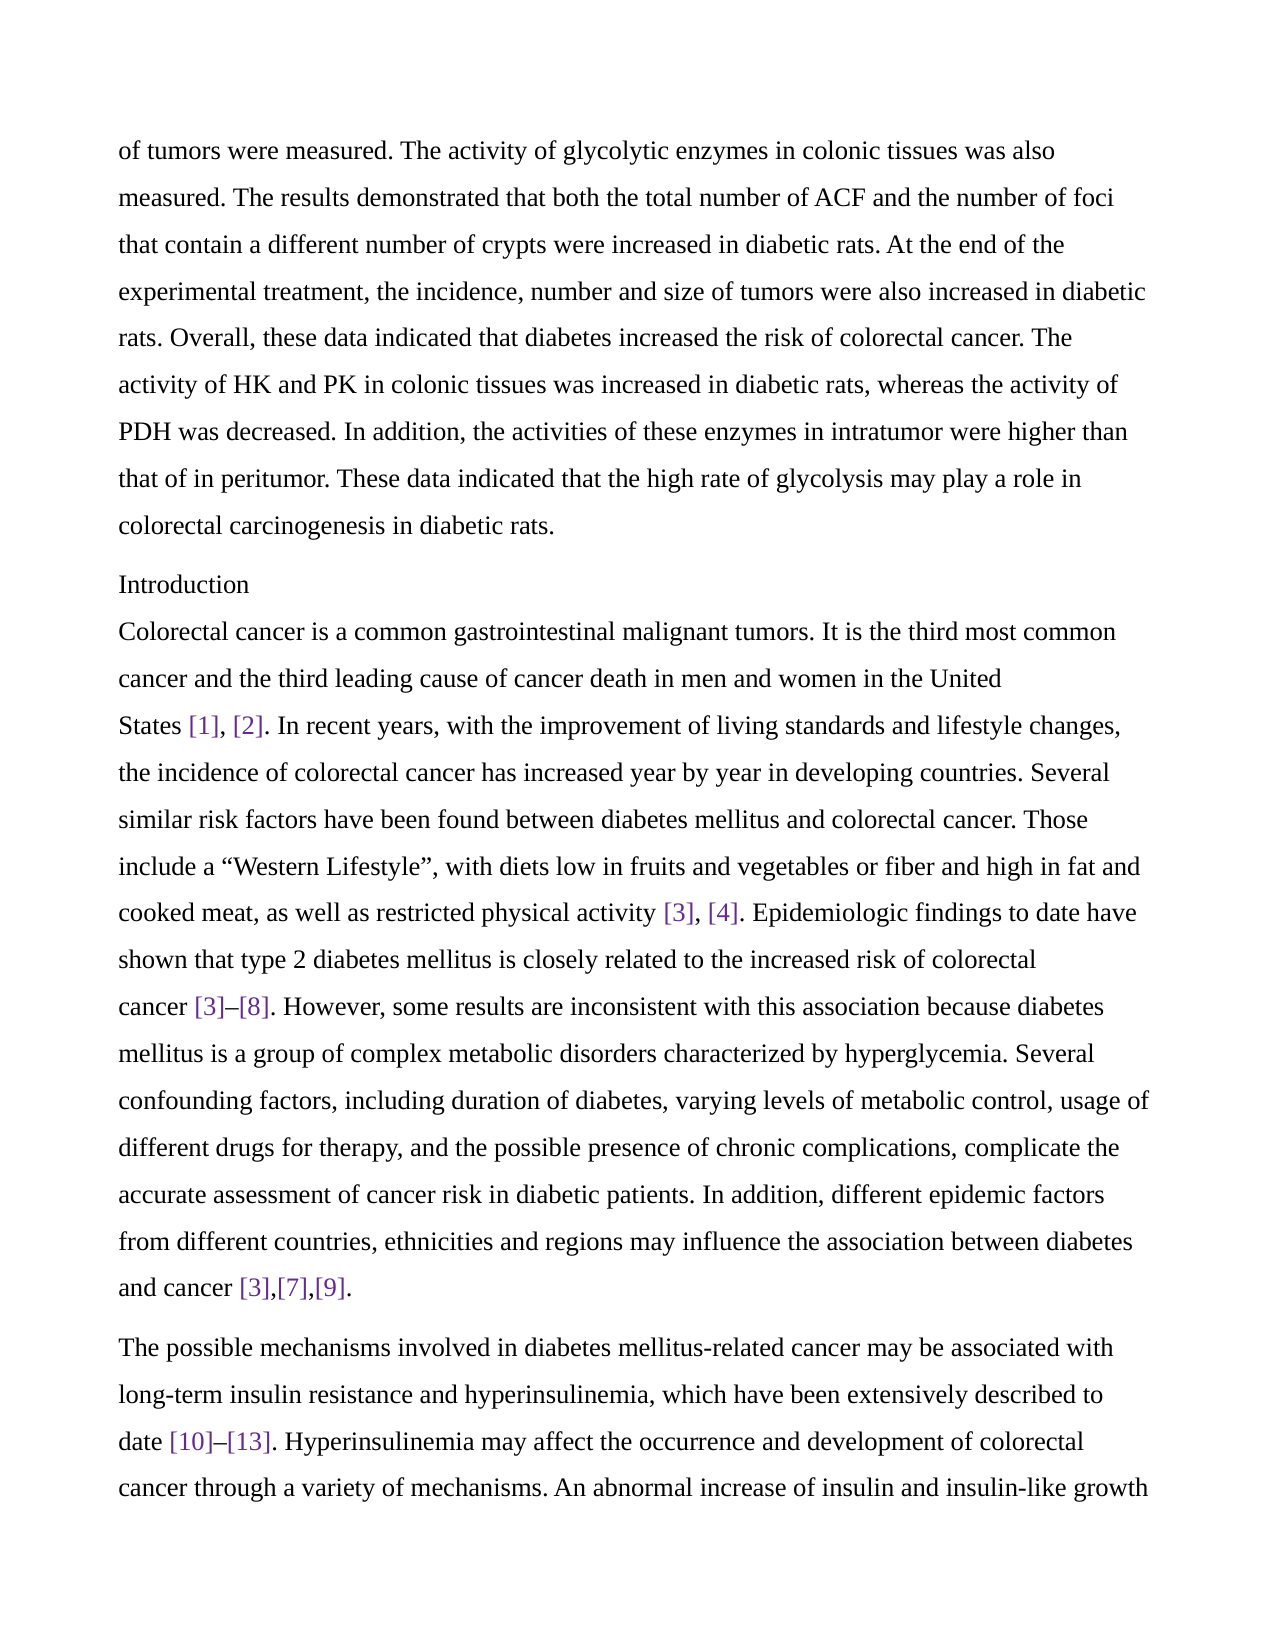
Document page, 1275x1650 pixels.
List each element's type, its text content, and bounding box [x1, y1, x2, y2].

text The possible mechanisms involved in diabetes mellitus-related cancer may be associated with long-term insulin resistance and hyperinsulinemia, which have been extensively described to date [10]–[13]. Hyperinsulinemia may affect the occurrence and development of colorectal cancer through a variety of mechanisms. An abnormal increase of insulin and insulin-like growth [118, 1315, 1157, 1502]
text of tumors were measured. The activity of glycolytic enzymes in colonic tissues was also measured. The results demonstrated that both the total number of ACF and the number of foci that contain a different number of crypts were increased in diabetic rats. At the end of the experimental treatment, the incidence, number and size of tumors were also increased in diabetic rats. Overall, these data indicated that diabetes increased the risk of colorectal cancer. The activity of HK and PK in colonic tissues was increased in diabetic rats, whereas the activity of PDH was decreased. In addition, the activities of these enzymes in intratumor were higher than that of in peritumor. These data indicated that the high rate of glycolysis may play a role in colorectal carcinogenesis in diabetic rats. [118, 118, 1157, 540]
text Colorectal cancer is a common gastrointestinal malignant tumors. It is the third most common cancer and the third leading cause of cancer death in men and women in the United States [1], [2]. In recent years, with the improvement of living standards and lifestyle changes, the incidence of colorectal cancer has increased year by year in developing countries. Several similar risk factors have been found between diabetes mellitus and colorectal cancer. Those include a “Western Lifestyle”, with diets low in fruits and vegetables or fiber and high in fat and cooked meat, as well as restricted physical activity [3], [4]. Epidemiologic findings to date have shown that type 2 diabetes mellitus is closely related to the increased risk of colorectal cancer [3]–[8]. However, some results are inconsistent with this association because diabetes mellitus is a group of complex metabolic disorders characterized by hyperglycemia. Several confounding factors, including duration of diabetes, varying levels of metabolic control, usage of different drugs for therapy, and the possible presence of chronic complications, complicate the accurate assessment of cancer risk in diabetic patients. In addition, different epidemic factors from different countries, ethnicities and regions may influence the association between diabetes and cancer [3],[7],[9]. [118, 599, 1157, 1302]
subtitle Introduction [118, 552, 1157, 599]
